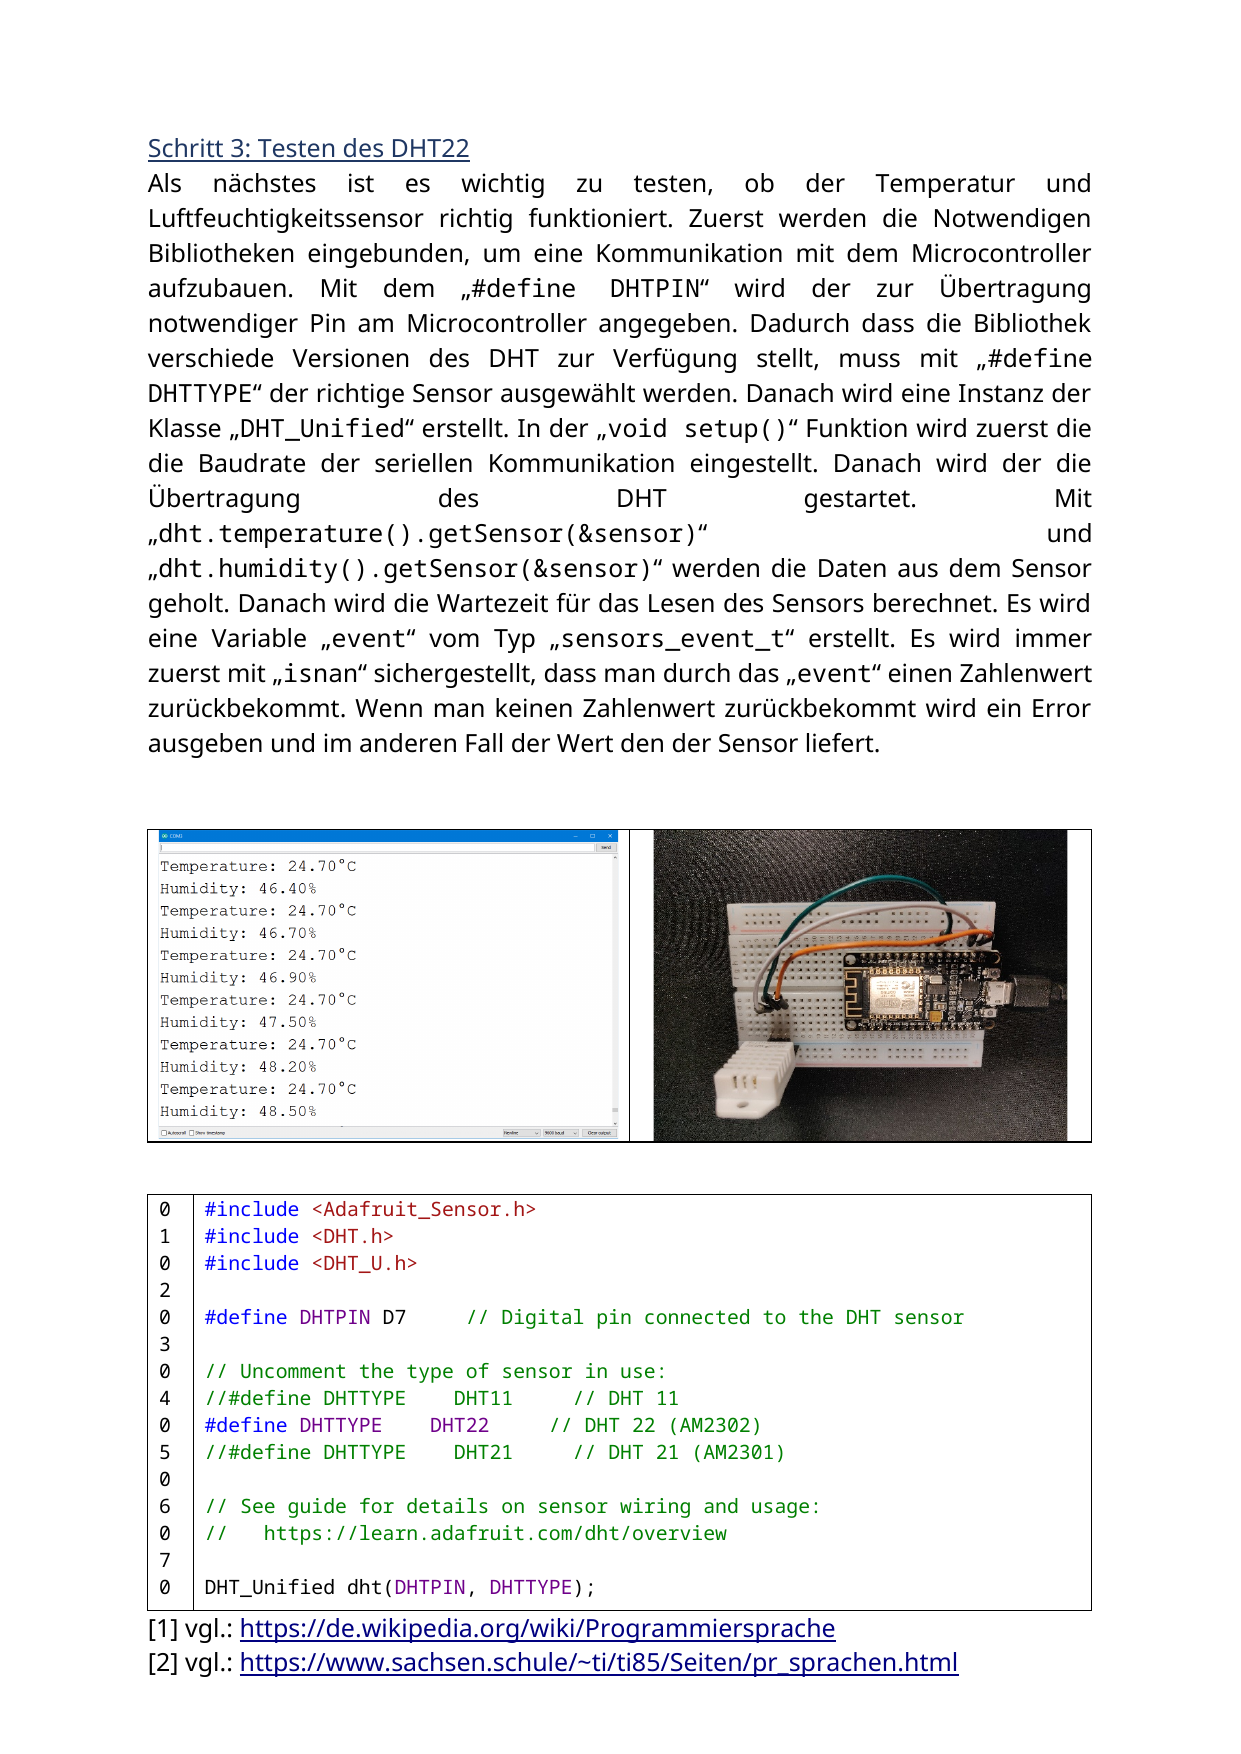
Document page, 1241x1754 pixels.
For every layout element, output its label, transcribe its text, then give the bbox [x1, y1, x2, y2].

table_header [630, 830, 653, 1141]
text Als nächstes ist es wichtig zu testen, ob der Temperatur und Luftfeuchtigkeitssensor richtig funktioniert. Zuerst werden die Notwendigen Bibliotheken eingebunden, um eine Kommunikation mit dem Microcontroller aufzubauen. Mit dem „#define DHTPIN“ wird der zur Übertragung notwendiger Pin am Microcontroller angegeben. Dadurch dass die Bibliothek verschiede Versionen des DHT zur Verfügung stellt, muss mit „#define DHTTYPE“ der richtige Sensor ausgewählt werden. Danach wird eine Instanz der Klasse „DHT_Unified“ erstellt. In der „void setup()“ Funktion wird zuerst die die Baudrate der seriellen Kommunikation eingestellt. Danach wird der die Übertragung des DHT gestartet. Mit „dht.temperature().getSensor(&sensor)“ und „dht.humidity().getSensor(&sensor)“ werden die Daten aus dem Sensor geholt. Danach wird die Wartezeit für das Lesen des Sensors berechnet. Es wird eine Variable „event“ vom Typ „sensors_event_t“ erstellt. Es wird immer zuerst mit „isnan“ sichergestellt, dass man durch das „event“ einen Zahlenwert zurückbekommt. Wenn man keinen Zahlenwert zurückbekommt wird ein Error ausgeben und im anderen Fall der Wert den der Sensor liefert. [148, 166, 1093, 760]
table_header 01 02 03 04 05 06 07 0 [148, 1195, 193, 1610]
table_header [148, 830, 629, 1141]
subtitle Schritt 3: Testen des DHT22 [148, 131, 1093, 165]
table_header #include <Adafruit_Sensor.h> #include <DHT.h> #include <DHT_U.h> #define DHTPIN D7 // Digital pin connected to the DHT sensor // Uncomment the type of sensor in use: //#define DHTTYPE DHT11 // DHT 11 #define DHTTYPE DHT22 // DHT 22 (AM2302) //#define DHTTYPE DHT21 // DHT 21 (AM2301) // See guide for details on sensor wiring and usage: // https://learn.adafruit.com/dht/overview DHT_Unified dht(DHTPIN, DHTTYPE); [194, 1195, 1091, 1610]
table_header [1068, 830, 1091, 1141]
